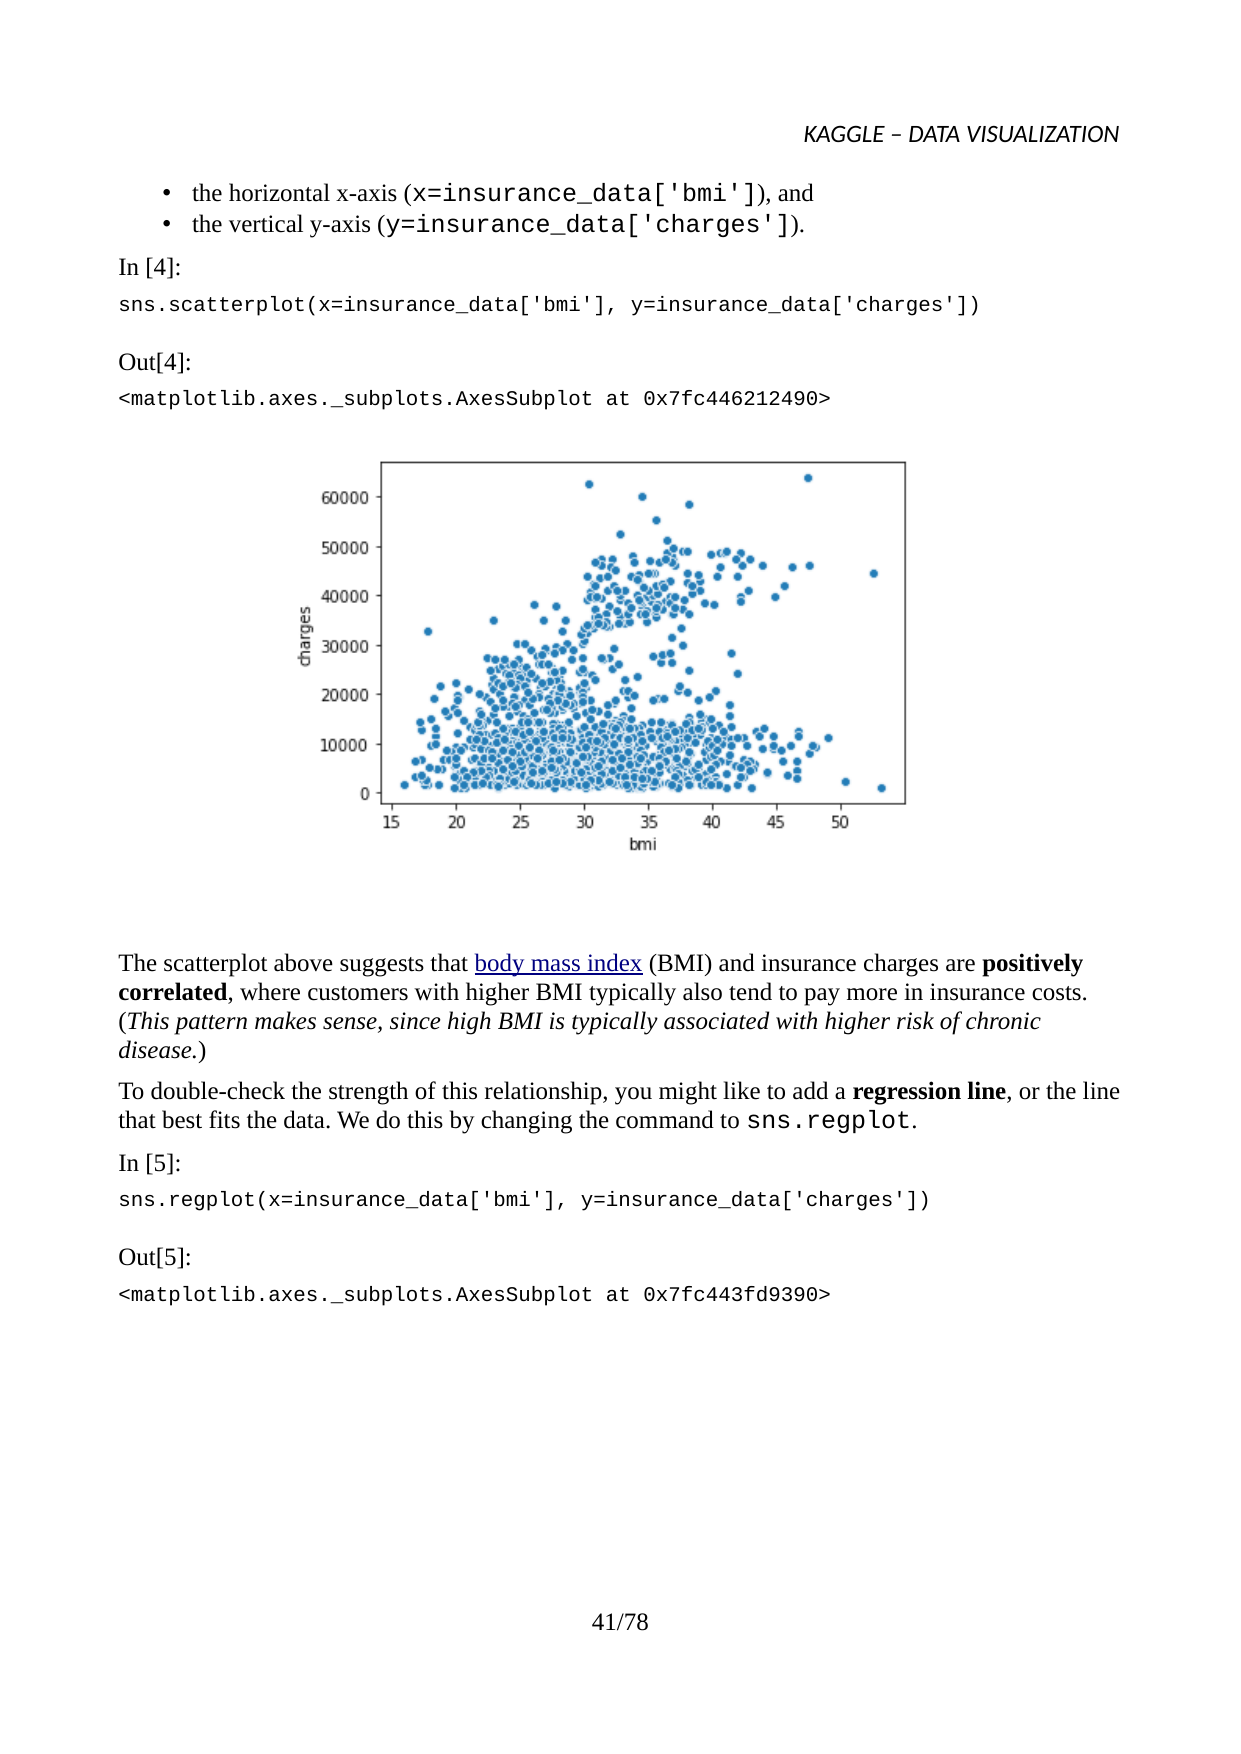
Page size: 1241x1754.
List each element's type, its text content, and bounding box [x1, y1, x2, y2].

text <matplotlib.axes._subplots.AxesSubplot at 0x7fc443fd9390> [118, 1284, 1122, 1307]
text Out[5]: [118, 1242, 1122, 1271]
text <matplotlib.axes._subplots.AxesSubplot at 0x7fc446212490> [118, 388, 1122, 412]
text Out[4]: [118, 347, 1122, 375]
list the horizontal x-axis (x=insurance_data['bmi']), and [162, 178, 1122, 209]
text In [5]: [118, 1148, 1122, 1177]
picture [254, 441, 986, 866]
list the vertical y-axis (y=insurance_data['charges']). [162, 209, 1122, 240]
text In [4]: [118, 252, 1122, 281]
text The scatterplot above suggests that body mass index (BMI) and insurance charges are positively correlated, where customers with higher BMI typically also tend to pay more in insurance costs. (This pattern makes sense, since high BMI is typically associated with higher risk of chronic disease.) [118, 948, 1122, 1063]
text sns.scatterplot(x=insurance_data['bmi'], y=insurance_data['charges']) [118, 293, 1122, 317]
text To double-check the strength of this relationship, you might like to add a regression line, or the line that best fits the data. We do this by changing the command to sns.regplot. [118, 1076, 1122, 1136]
text sns.regplot(x=insurance_data['bmi'], y=insurance_data['charges']) [118, 1189, 1122, 1213]
